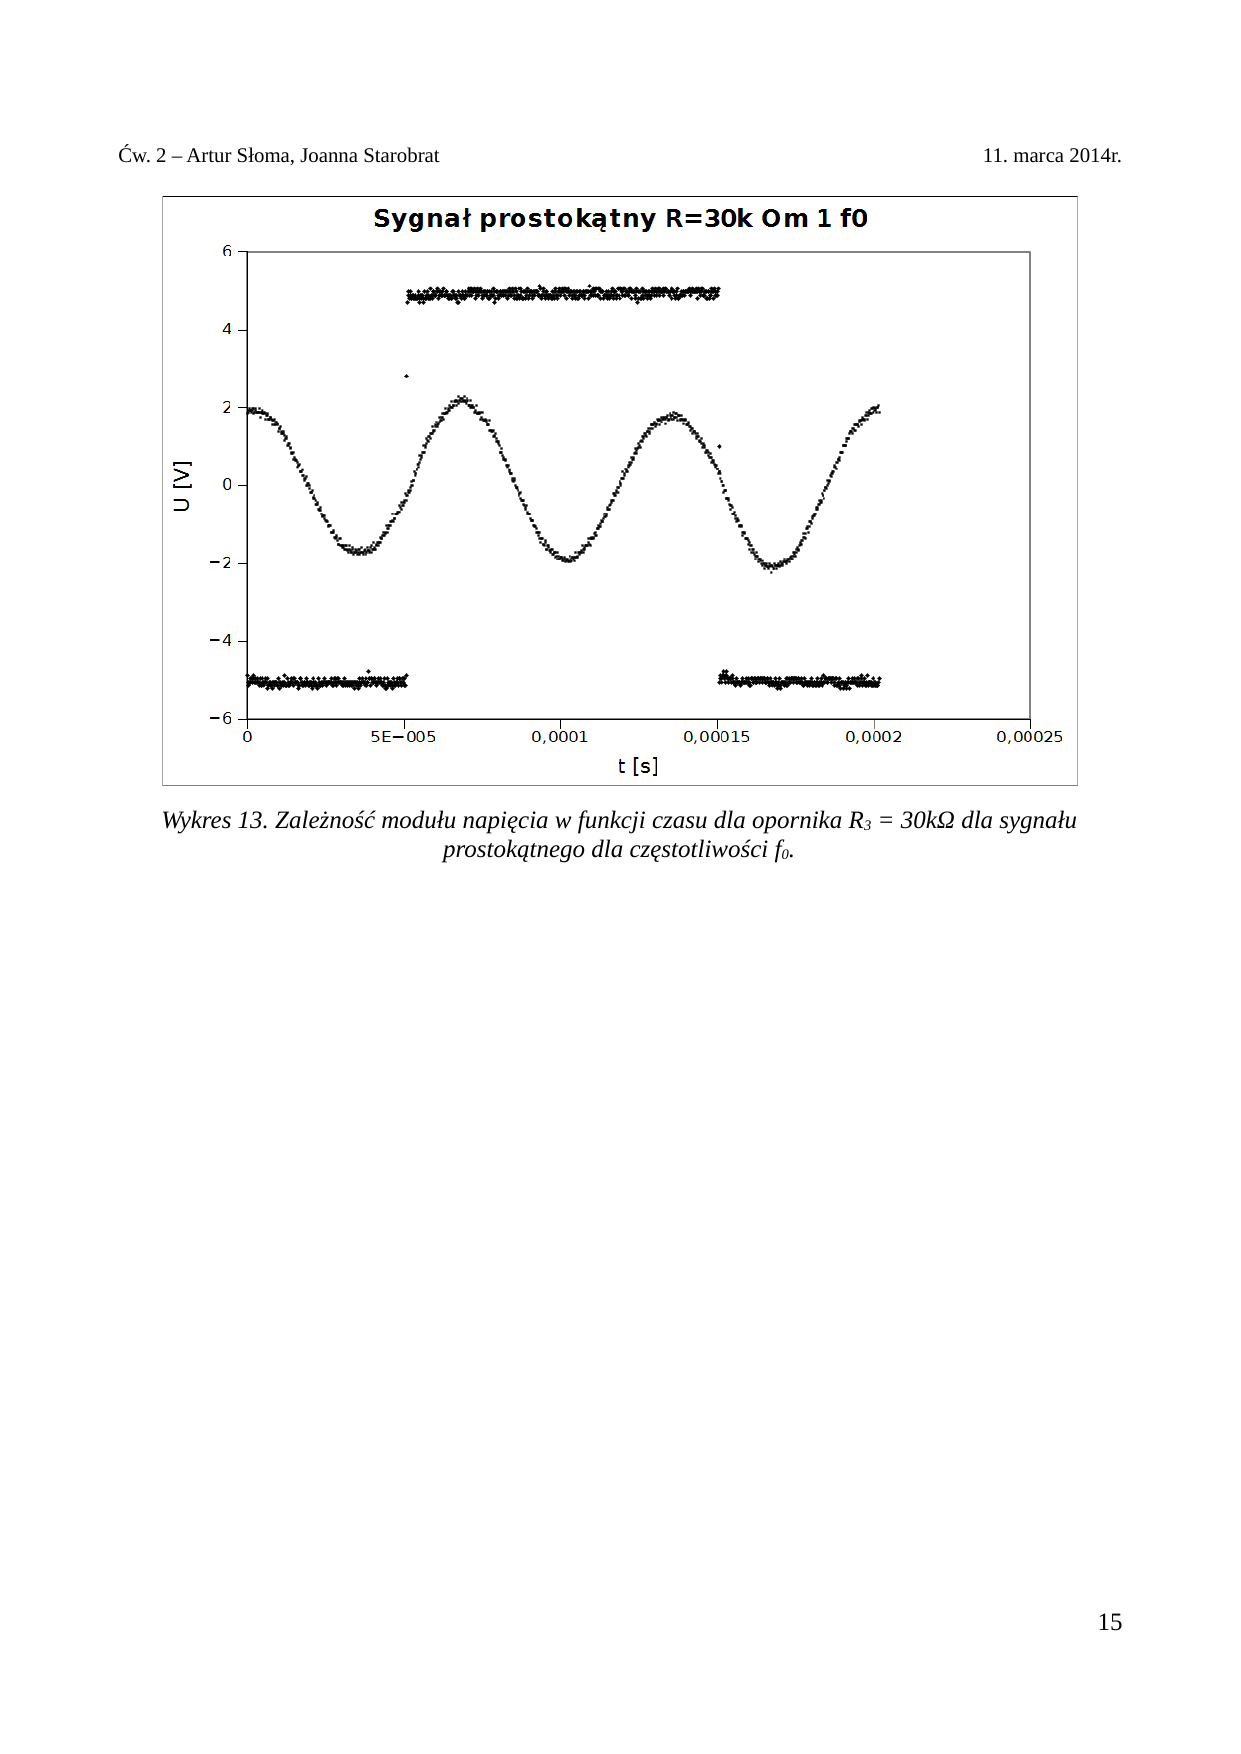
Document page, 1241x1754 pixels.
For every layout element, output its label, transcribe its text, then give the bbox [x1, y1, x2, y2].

picture [162, 196, 1078, 786]
text Wykres 13. Zależność modułu napięcia w funkcji czasu dla opornika R3 = 30kΩ dla sygnału prostokątnego dla częstotliwości f0. [118, 805, 1122, 863]
